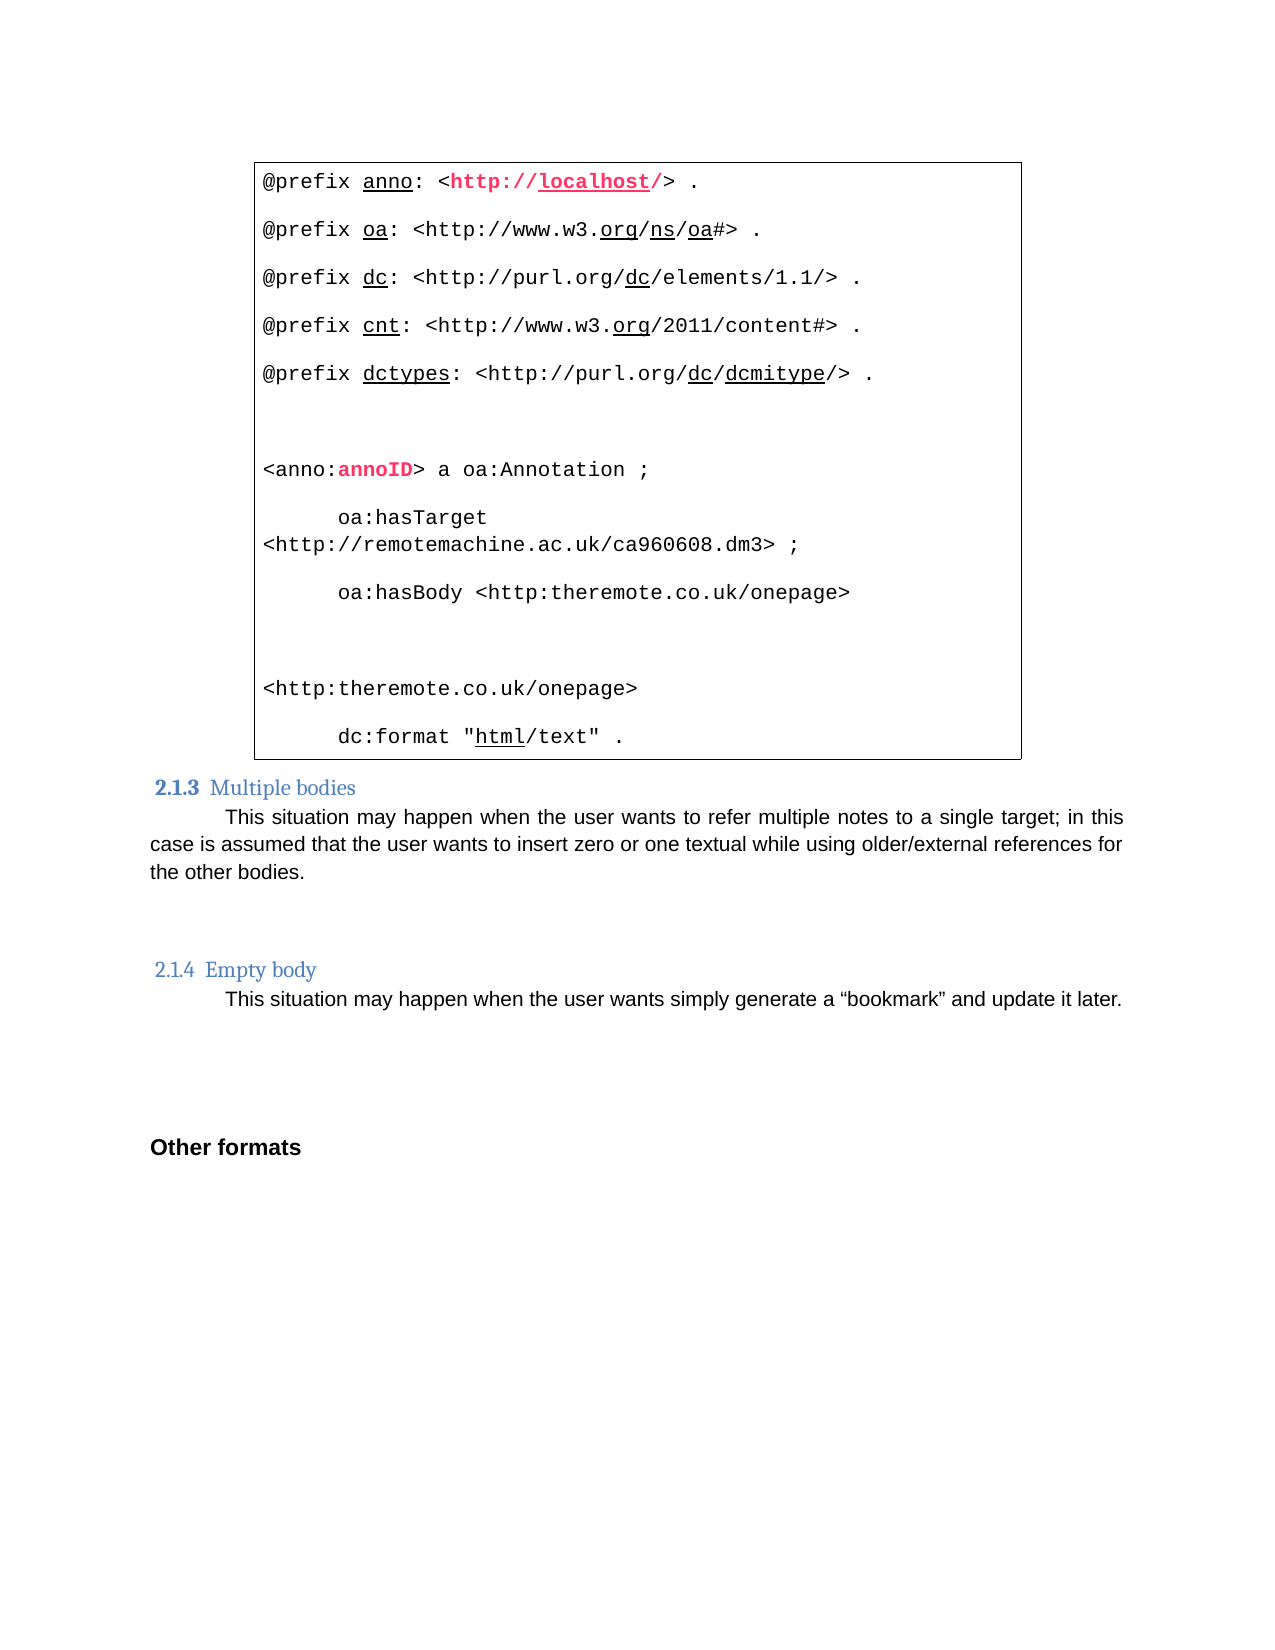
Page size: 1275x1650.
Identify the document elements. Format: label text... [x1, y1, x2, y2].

text This situation may happen when the user wants simply generate a “bookmark” and update it later. [150, 987, 1125, 1011]
text This situation may happen when the user wants to refer multiple notes to a single target; in this case is assumed that the user wants to insert zero or one textual while using older/external references for the other bodies. [150, 805, 1125, 884]
text <anno:annoID> a oa:Annotation ; [263, 459, 1012, 483]
text @prefix dc: <http://purl.org/dc/elements/1.1/> . [263, 267, 1012, 291]
text @prefix anno: <http://localhost/> . [263, 171, 1012, 194]
text oa:hasTarget <http://remotemachine.ac.uk/ca960608.dm3> ; [263, 507, 1012, 558]
text Other formats [150, 1134, 1125, 1161]
text <http:theremote.co.uk/onepage> [263, 678, 1012, 702]
text oa:hasBody <http:theremote.co.uk/onepage> [263, 582, 1012, 606]
text @prefix dctypes: <http://purl.org/dc/dcmitype/> . [263, 363, 1012, 387]
text @prefix oa: <http://www.w3.org/ns/oa#> . [263, 219, 1012, 242]
subtitle Empty body [150, 956, 1125, 983]
text dc:format "html/text" . [263, 726, 1012, 750]
text @prefix cnt: <http://www.w3.org/2011/content#> . [263, 315, 1012, 338]
subtitle Multiple bodies [150, 418, 1125, 801]
